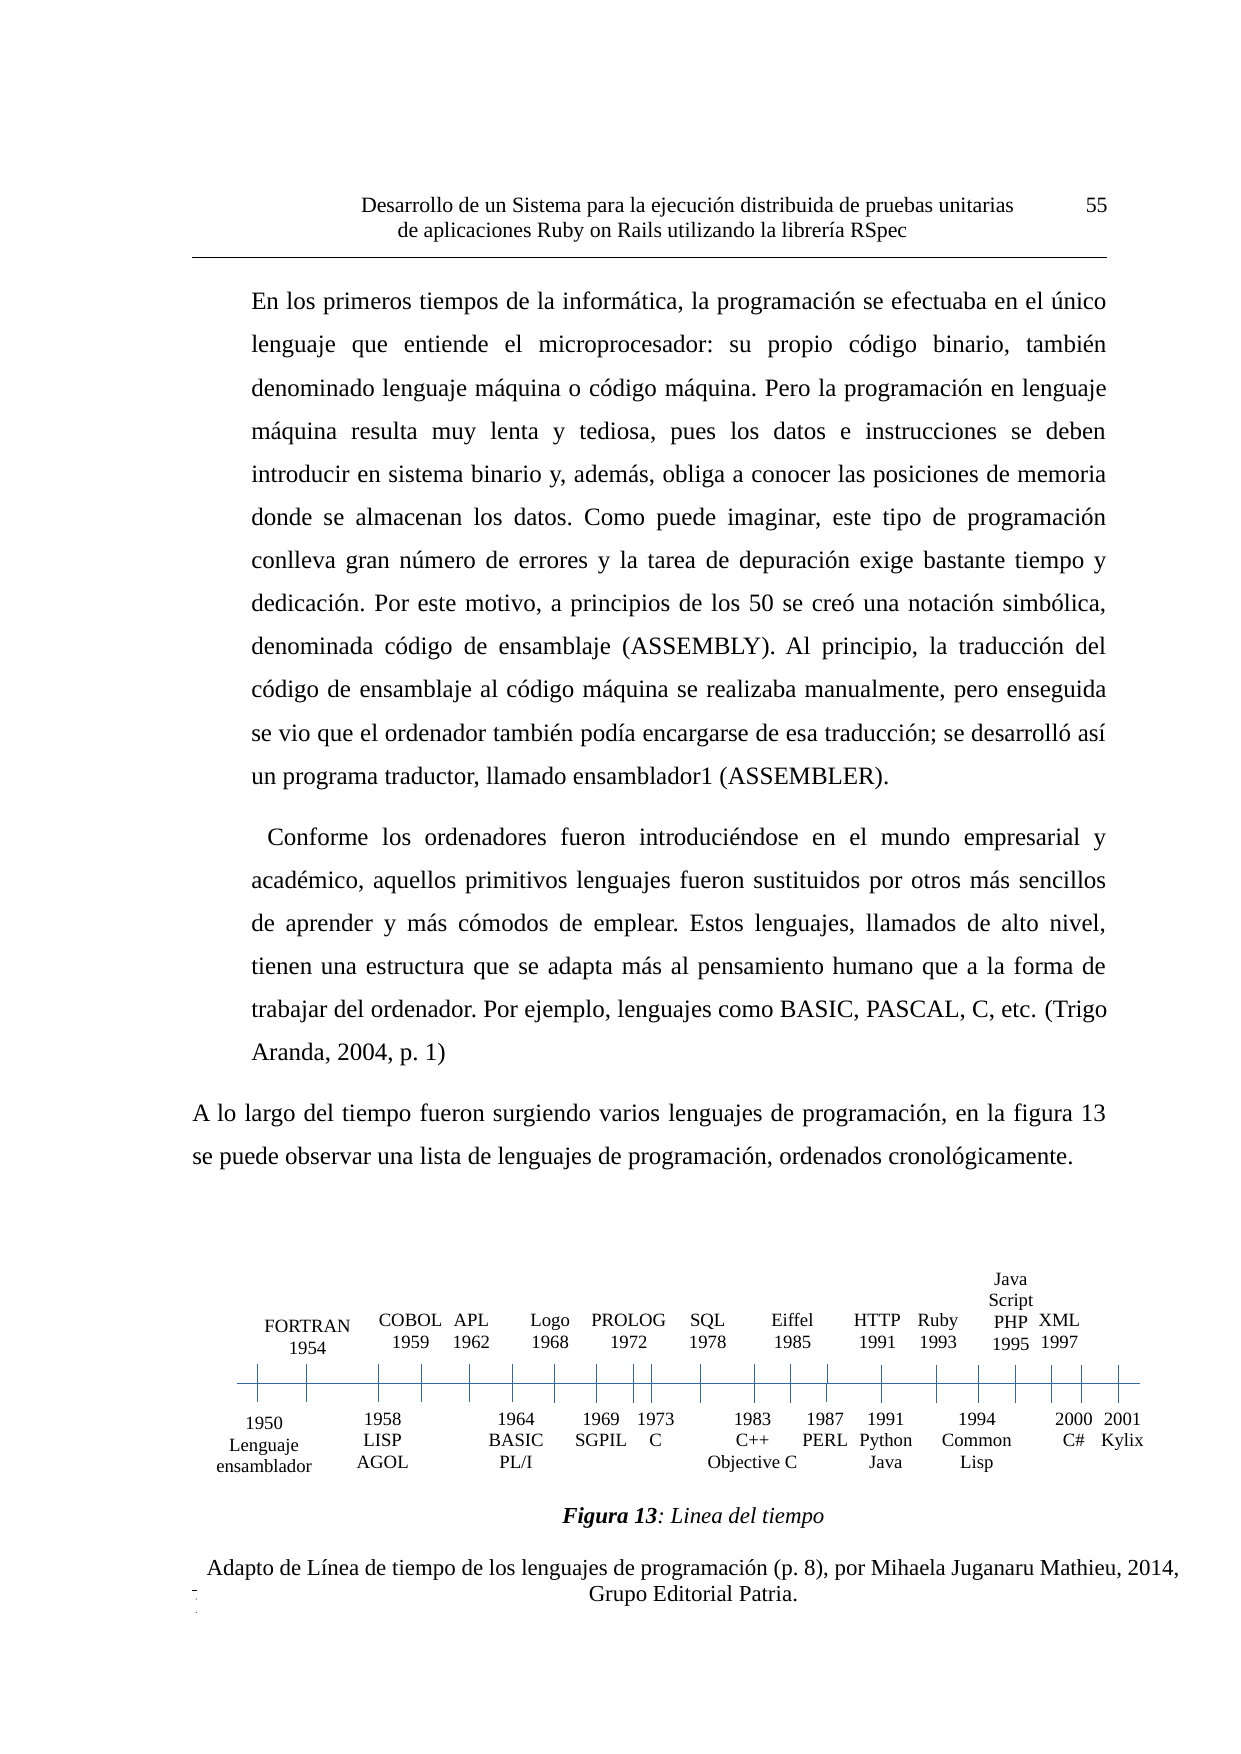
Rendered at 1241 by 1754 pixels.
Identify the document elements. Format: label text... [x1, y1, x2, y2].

text En los primeros tiempos de la informática, la programación se efectuaba en el único lenguaje que entiende el microprocesador: su propio código binario, también denominado lenguaje máquina o código máquina. Pero la programación en lenguaje máquina resulta muy lenta y tediosa, pues los datos e instrucciones se deben introducir en sistema binario y, además, obliga a conocer las posiciones de memoria donde se almacenan los datos. Como puede imaginar, este tipo de programación conlleva gran número de errores y la tarea de depuración exige bastante tiempo y dedicación. Por este motivo, a principios de los 50 se creó una notación simbólica, denominada código de ensamblaje (ASSEMBLY). Al principio, la traducción del código de ensamblaje al código máquina se realizaba manualmente, pero enseguida se vio que el ordenador también podía encargarse de esa traducción; se desarrolló así un programa traductor, llamado ensamblador1 (ASSEMBLER). [251, 286, 1107, 789]
text Figura 13: Linea del tiempo [197, 1273, 1190, 1529]
text A lo largo del tiempo fueron surgiendo varios lenguajes de programación, en la figura 13 se puede observar una lista de lenguajes de programación, ordenados cronológicamente. [192, 1098, 1107, 1170]
text Conforme los ordenadores fueron introduciéndose en el mundo empresarial y académico, aquellos primitivos lenguajes fueron sustituidos por otros más sencillos de aprender y más cómodos de emplear. Estos lenguajes, llamados de alto nivel, tienen una estructura que se adapta más al pensamiento humano que a la forma de trabajar del ordenador. Por ejemplo, lenguajes como BASIC, PASCAL, C, etc. (Trigo Aranda, 2004, p. 1) [251, 822, 1107, 1066]
text Adapto de Línea de tiempo de los lenguajes de programación (p. 8), por Mihaela Juganaru Mathieu, 2014, Grupo Editorial Patria. [197, 1554, 1190, 1607]
